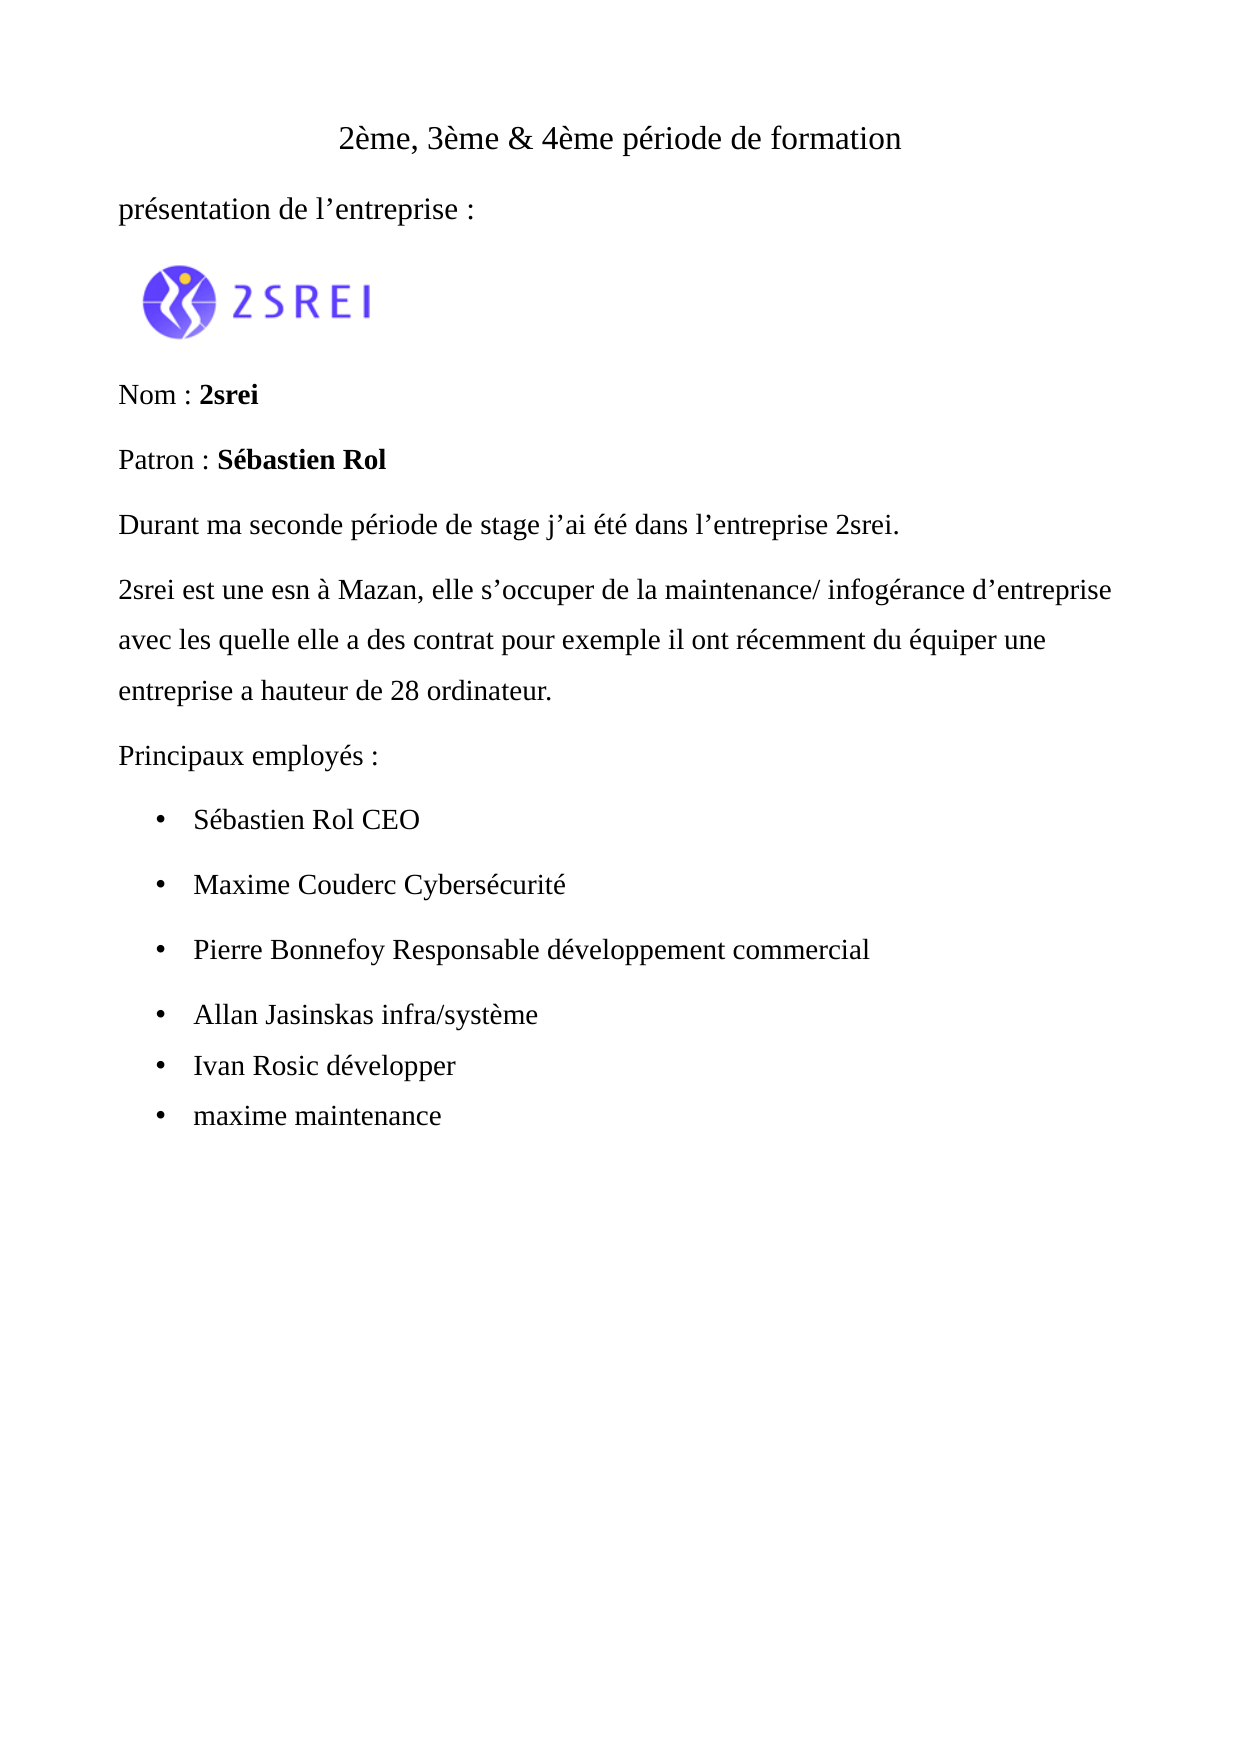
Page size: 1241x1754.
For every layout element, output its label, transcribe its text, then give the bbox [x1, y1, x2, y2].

text Nom : 2srei [118, 377, 1122, 411]
text 2ème, 3ème & 4ème période de formation [118, 118, 1122, 156]
list Pierre Bonnefoy Responsable développement commercial [156, 932, 1122, 966]
list Maxime Couderc Cybersécurité [156, 867, 1122, 901]
text Principaux employés : [118, 738, 1122, 771]
list maxime maintenance [156, 1098, 1122, 1132]
list Ivan Rosic développer [156, 1048, 1122, 1082]
list Sébastien Rol CEO [156, 802, 1122, 836]
text présentation de l’entreprise : [118, 190, 1122, 226]
list Allan Jasinskas infra/système [156, 997, 1122, 1031]
text Durant ma seconde période de stage j’ai été dans l’entreprise 2srei. [118, 507, 1122, 541]
text Patron : Sébastien Rol [118, 442, 1122, 476]
text 2srei est une esn à Mazan, elle s’occuper de la maintenance/ infogérance d’entreprise avec les quelle elle a des contrat pour exemple il ont récemment du équiper une entreprise a hauteur de 28 ordinateur. [118, 572, 1122, 706]
picture [118, 258, 400, 345]
